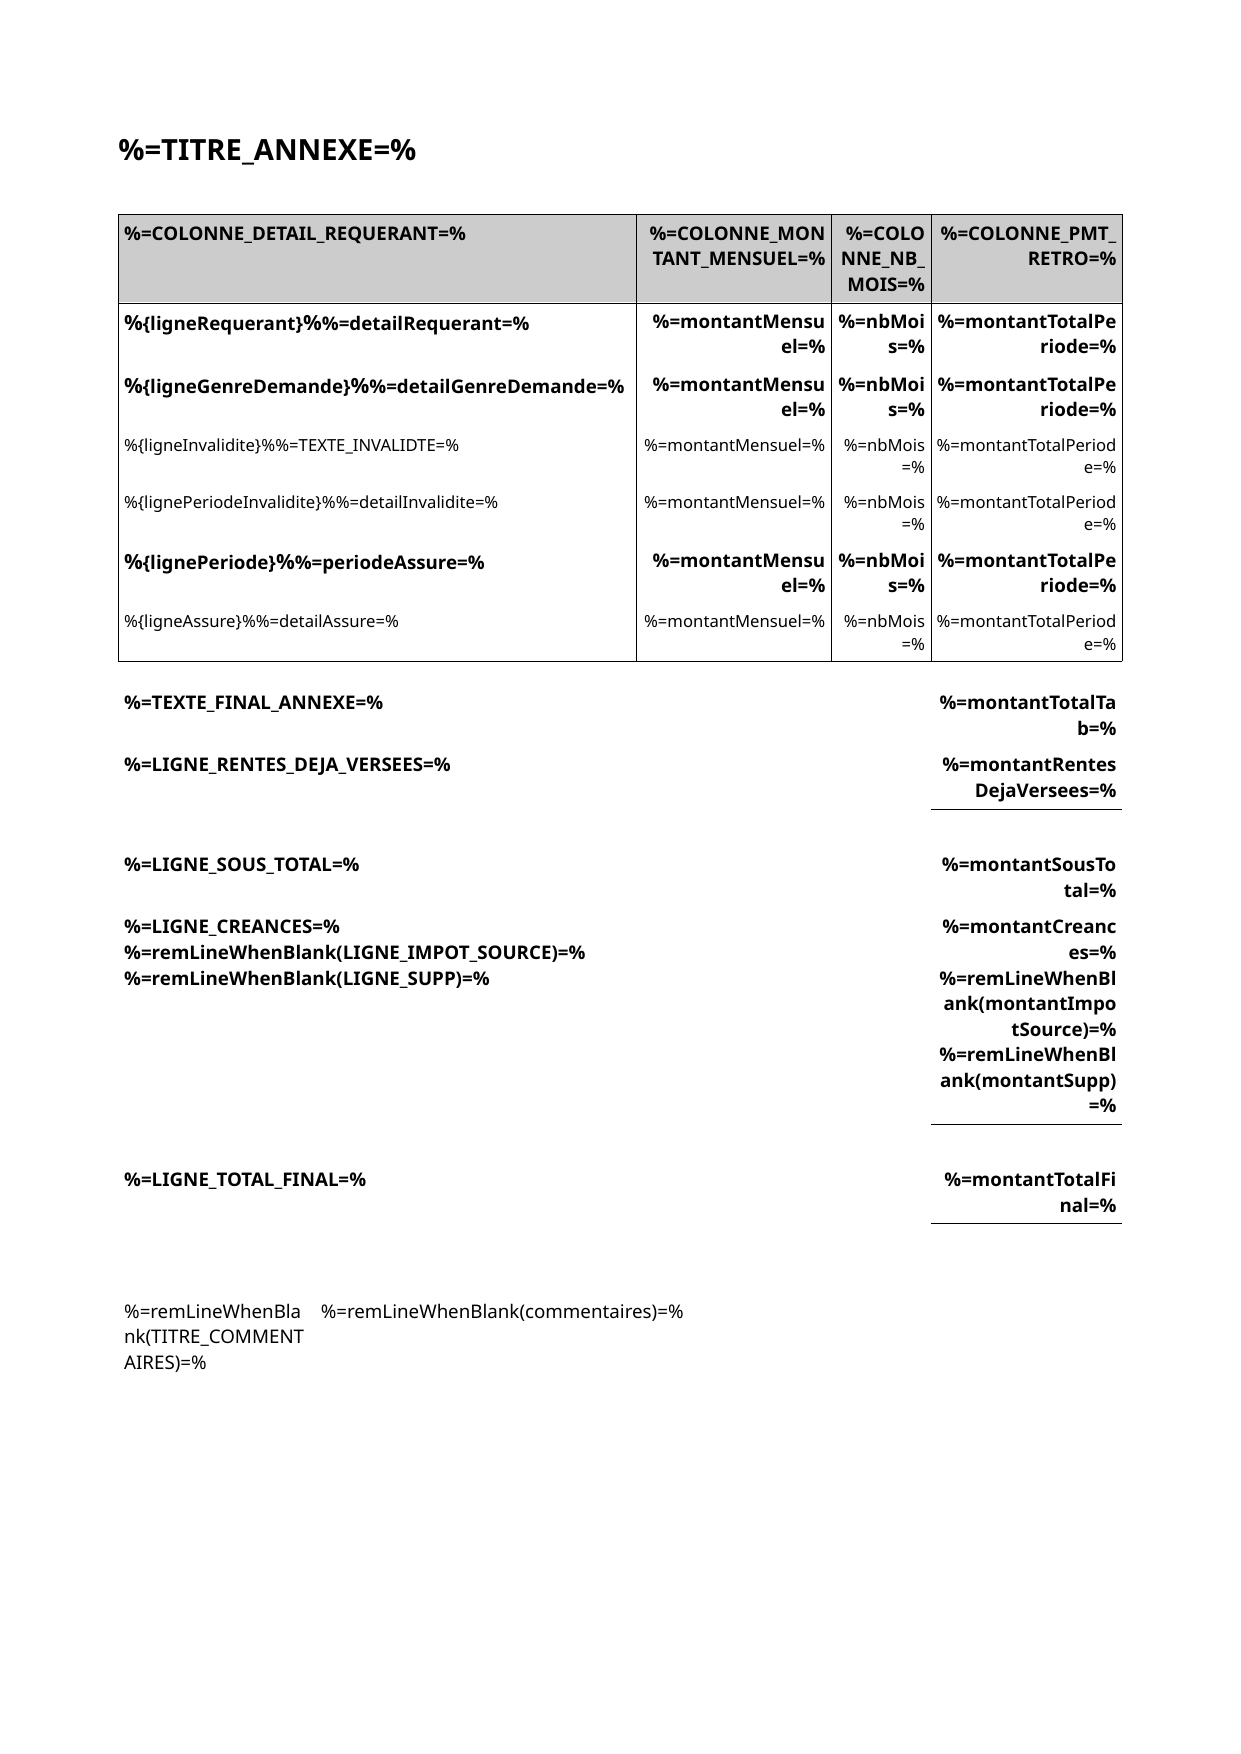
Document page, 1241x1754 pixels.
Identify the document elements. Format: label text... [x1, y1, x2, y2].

table_cell %=montantTotalPeriode=% [932, 541, 1122, 604]
table_cell %{lignePeriodeInvalidite}%%=detailInvalidite=% [119, 485, 636, 541]
table_cell %=nbMois=% [832, 304, 931, 365]
table_cell %=montantMensuel=% [637, 304, 831, 365]
table_cell %=montantTotalPeriode=% [932, 428, 1122, 484]
table_cell %{ligneAssure}%%=detailAssure=% [119, 604, 636, 661]
table_cell %{ligneInvalidite}%%=TEXTE_INVALIDTE=% [119, 428, 636, 484]
table_cell [931, 810, 1122, 846]
table_cell %=nbMois=% [832, 604, 931, 661]
table_header %=montantTotalTab=% [931, 684, 1122, 746]
table_cell %=montantTotalPeriode=% [932, 604, 1122, 661]
table_cell %=LIGNE_CREANCES=% %=remLineWhenBlank(LIGNE_IMPOT_SOURCE)=% %=remLineWhenBlank(LIGNE_SUPP)=% [118, 908, 931, 1124]
table_cell %=nbMois=% [832, 365, 931, 428]
table_cell %=montantTotalFinal=% [931, 1161, 1122, 1223]
table_cell %=montantSousTotal=% [931, 846, 1122, 908]
table_header %=COLONNE_MONTANT_MENSUEL=% [637, 215, 831, 302]
table_cell %=nbMois=% [832, 541, 931, 604]
table_cell %=montantRentesDejaVersees=% [931, 746, 1122, 808]
table_cell %{ligneRequerant}%%=detailRequerant=% [119, 304, 636, 365]
table_cell [931, 1125, 1122, 1161]
table_cell %=montantCreances=% %=remLineWhenBlank(montantImpotSource)=% %=remLineWhenBlank(montantSupp)=% [931, 908, 1122, 1124]
table_cell %=LIGNE_SOUS_TOTAL=% [118, 846, 931, 908]
table_header %=COLONNE_PMT_RETRO=% [932, 215, 1122, 302]
table_cell %{lignePeriode}%%=periodeAssure=% [119, 541, 636, 604]
table_cell %=montantMensuel=% [637, 541, 831, 604]
table_cell [118, 1124, 931, 1161]
text %=TITRE_ANNEXE=% [118, 129, 1122, 169]
table_cell %=nbMois=% [832, 485, 931, 541]
table_cell %=montantTotalPeriode=% [932, 365, 1122, 428]
table_cell %=montantTotalPeriode=% [932, 304, 1122, 365]
table_cell %=LIGNE_RENTES_DEJA_VERSEES=% [118, 746, 931, 808]
table_cell %=montantMensuel=% [637, 485, 831, 541]
table_cell %=montantMensuel=% [637, 428, 831, 484]
table_header %=TEXTE_FINAL_ANNEXE=% [118, 684, 931, 746]
table_cell [118, 809, 931, 846]
table_cell %=nbMois=% [832, 428, 931, 484]
table_header %=COLONNE_DETAIL_REQUERANT=% [119, 215, 636, 302]
table_cell %=LIGNE_TOTAL_FINAL=% [118, 1161, 931, 1223]
table_header %=remLineWhenBlank(commentaires)=% [315, 1293, 1122, 1381]
table_header %=COLONNE_NB_MOIS=% [832, 215, 931, 302]
table_header %=remLineWhenBlank(TITRE_COMMENTAIRES)=% [118, 1293, 315, 1381]
table_cell %=montantMensuel=% [637, 365, 831, 428]
table_cell %{ligneGenreDemande}%%=detailGenreDemande=% [119, 365, 636, 428]
table_cell %=montantTotalPeriode=% [932, 485, 1122, 541]
table_cell %=montantMensuel=% [637, 604, 831, 661]
